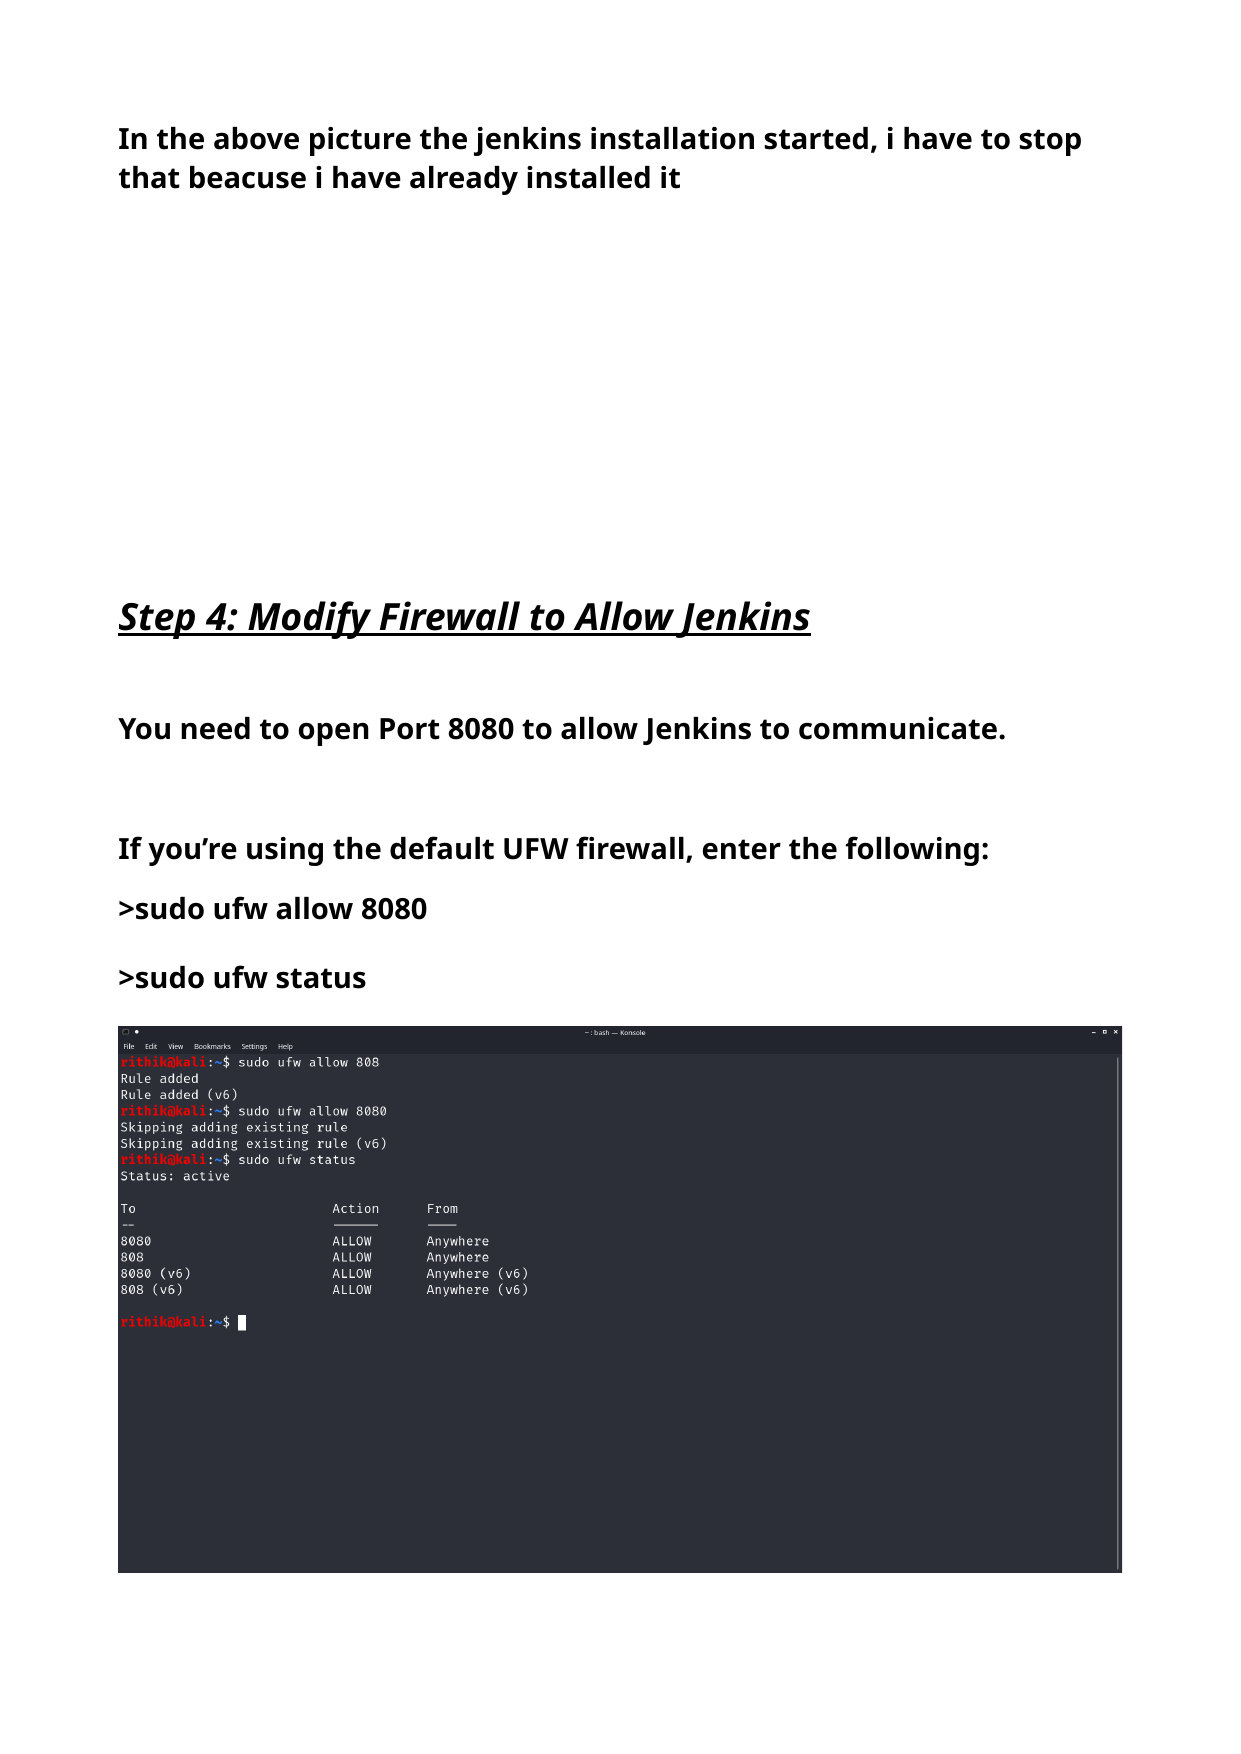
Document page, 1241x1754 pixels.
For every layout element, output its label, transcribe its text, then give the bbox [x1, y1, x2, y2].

text >sudo ufw allow 8080 [118, 888, 1122, 928]
picture [118, 1026, 1123, 1573]
text >sudo ufw status [118, 958, 1122, 997]
subtitle Step 4: Modify Firewall to Allow Jenkins [118, 590, 1122, 641]
text You need to open Port 8080 to allow Jenkins to communicate. [118, 708, 1122, 748]
text If you’re using the default UFW firewall, enter the following: [118, 828, 1122, 868]
text In the above picture the jenkins installation started, i have to stop that beacuse i have already installed it [118, 118, 1122, 197]
